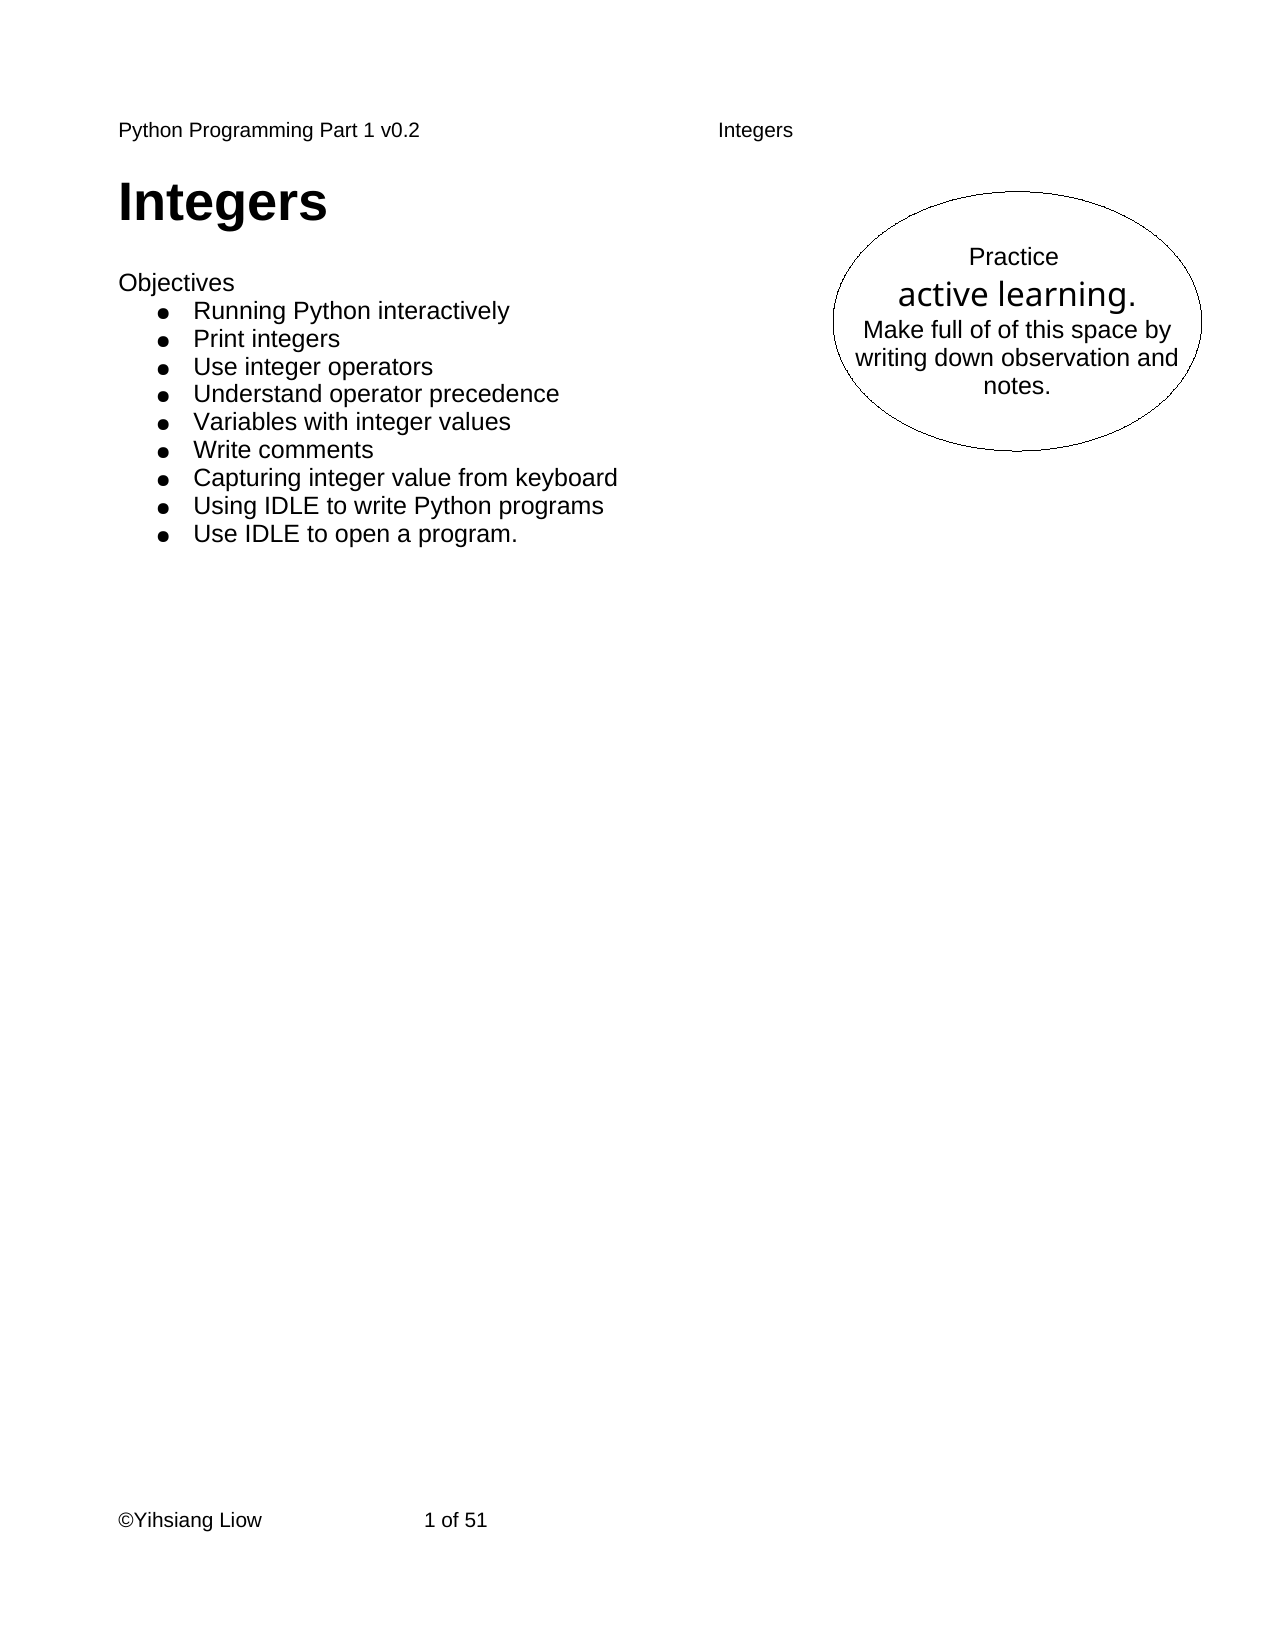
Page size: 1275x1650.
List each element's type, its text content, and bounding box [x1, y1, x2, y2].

list Running Python interactively [156, 297, 793, 324]
list Capturing integer value from keyboard [156, 464, 793, 492]
text Integers [118, 171, 793, 231]
text Objectives [118, 269, 793, 297]
list Print integers [156, 324, 793, 352]
list Use IDLE to open a program. [156, 520, 793, 548]
list Understand operator precedence [156, 380, 793, 408]
list Using IDLE to write Python programs [156, 492, 793, 520]
list Use integer operators [156, 352, 793, 380]
list Write comments [156, 436, 793, 464]
list Variables with integer values [156, 408, 793, 436]
